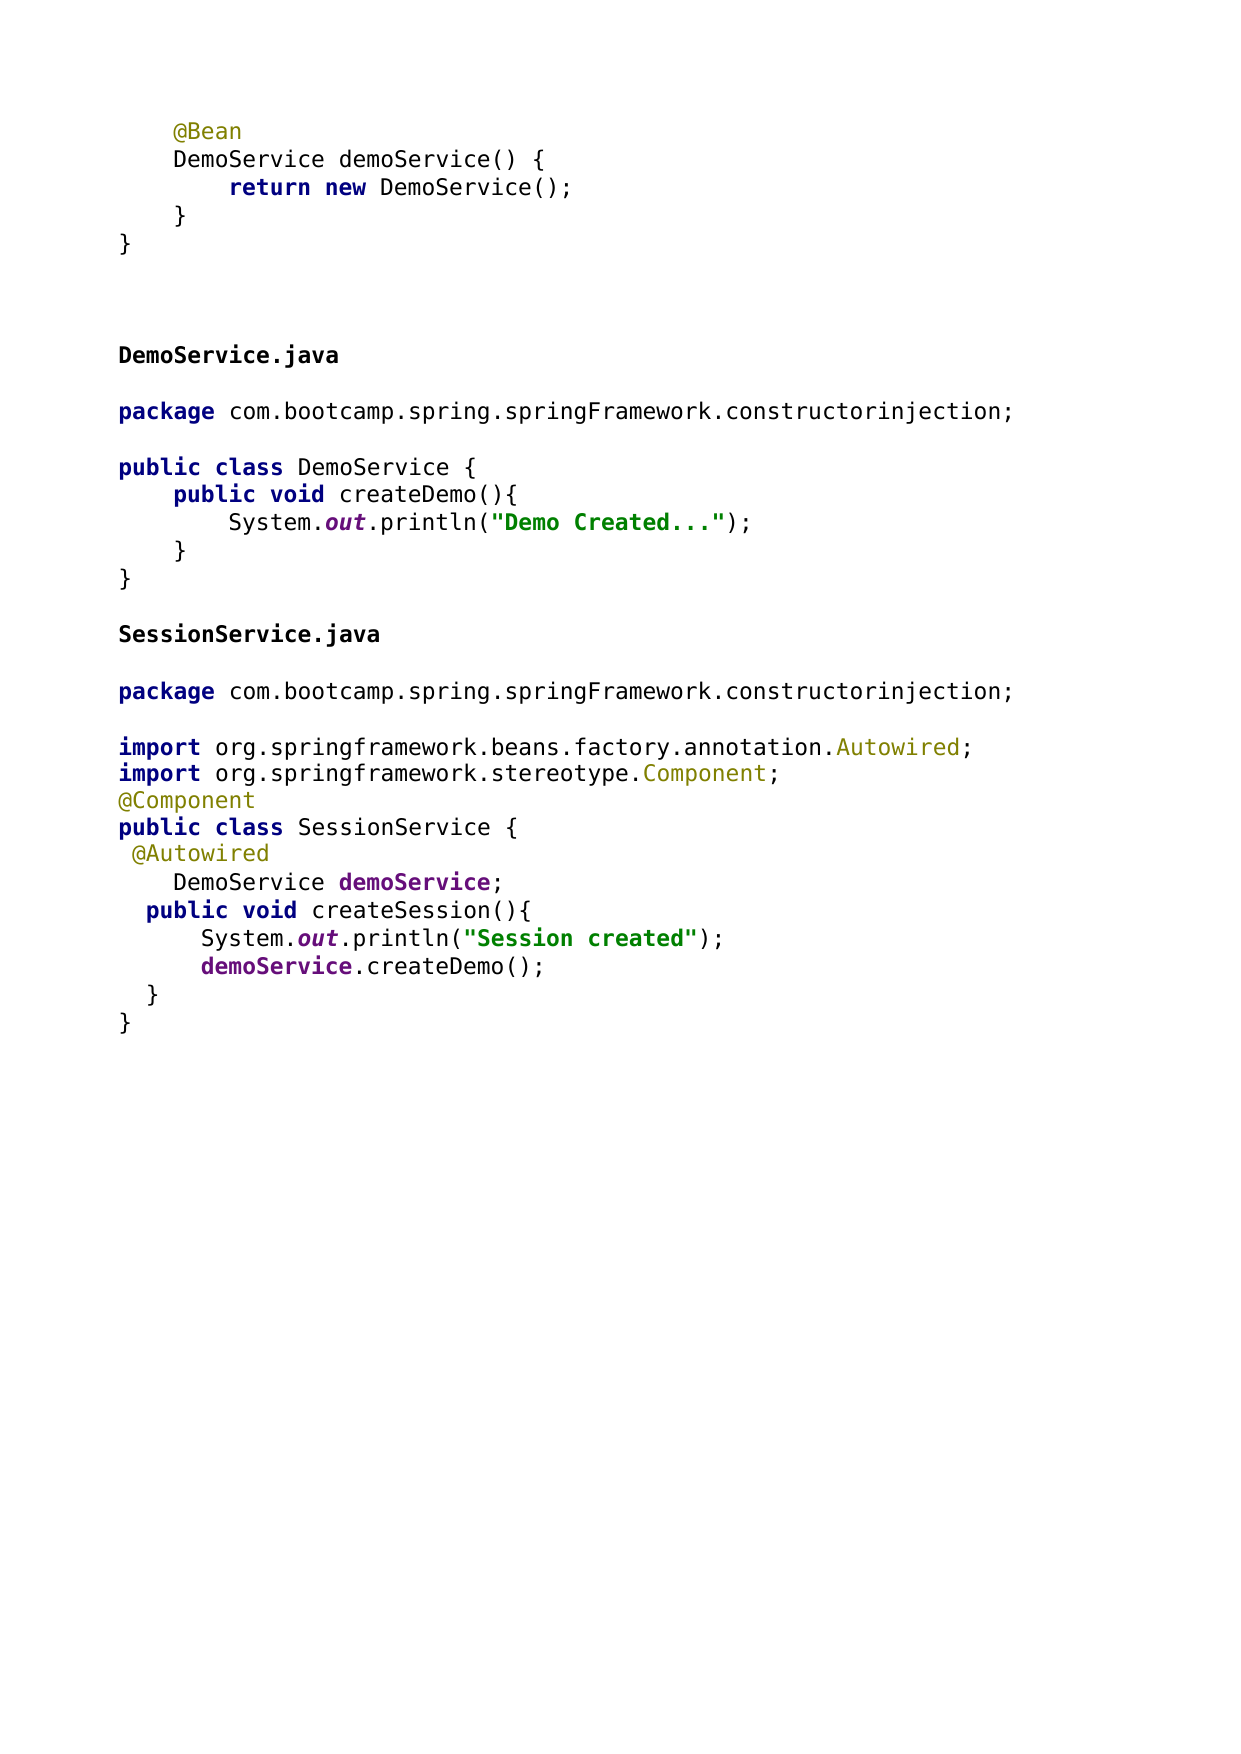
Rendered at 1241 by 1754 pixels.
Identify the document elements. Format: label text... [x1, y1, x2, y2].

text package com.bootcamp.spring.springFramework.constructorinjection; [118, 678, 1122, 704]
text return new DemoService(); [118, 174, 1122, 202]
text @Component [118, 787, 1122, 814]
text System.out.println("Session created"); [118, 925, 1122, 953]
text } [118, 537, 1122, 566]
text import org.springframework.stereotype.Component; [118, 761, 1122, 787]
text import org.springframework.beans.factory.annotation.Autowired; [118, 734, 1122, 761]
text } [118, 231, 1122, 257]
text public class DemoService { [118, 454, 1122, 481]
text public class SessionService { [118, 814, 1122, 841]
text } [118, 981, 1122, 1009]
text } [118, 566, 1122, 592]
text DemoService demoService() { [118, 146, 1122, 174]
text DemoService demoService; [118, 869, 1122, 897]
text SessionService.java [118, 622, 1122, 648]
text } [118, 1009, 1122, 1036]
text } [118, 202, 1122, 231]
text @Bean [118, 118, 1122, 146]
text package com.bootcamp.spring.springFramework.constructorinjection; [118, 398, 1122, 425]
text System.out.println("Demo Created..."); [118, 509, 1122, 537]
text public void createDemo(){ [118, 481, 1122, 509]
text demoService.createDemo(); [118, 953, 1122, 981]
text DemoService.java [118, 342, 1122, 369]
text public void createSession(){ [118, 897, 1122, 925]
text @Autowired [118, 841, 1122, 869]
